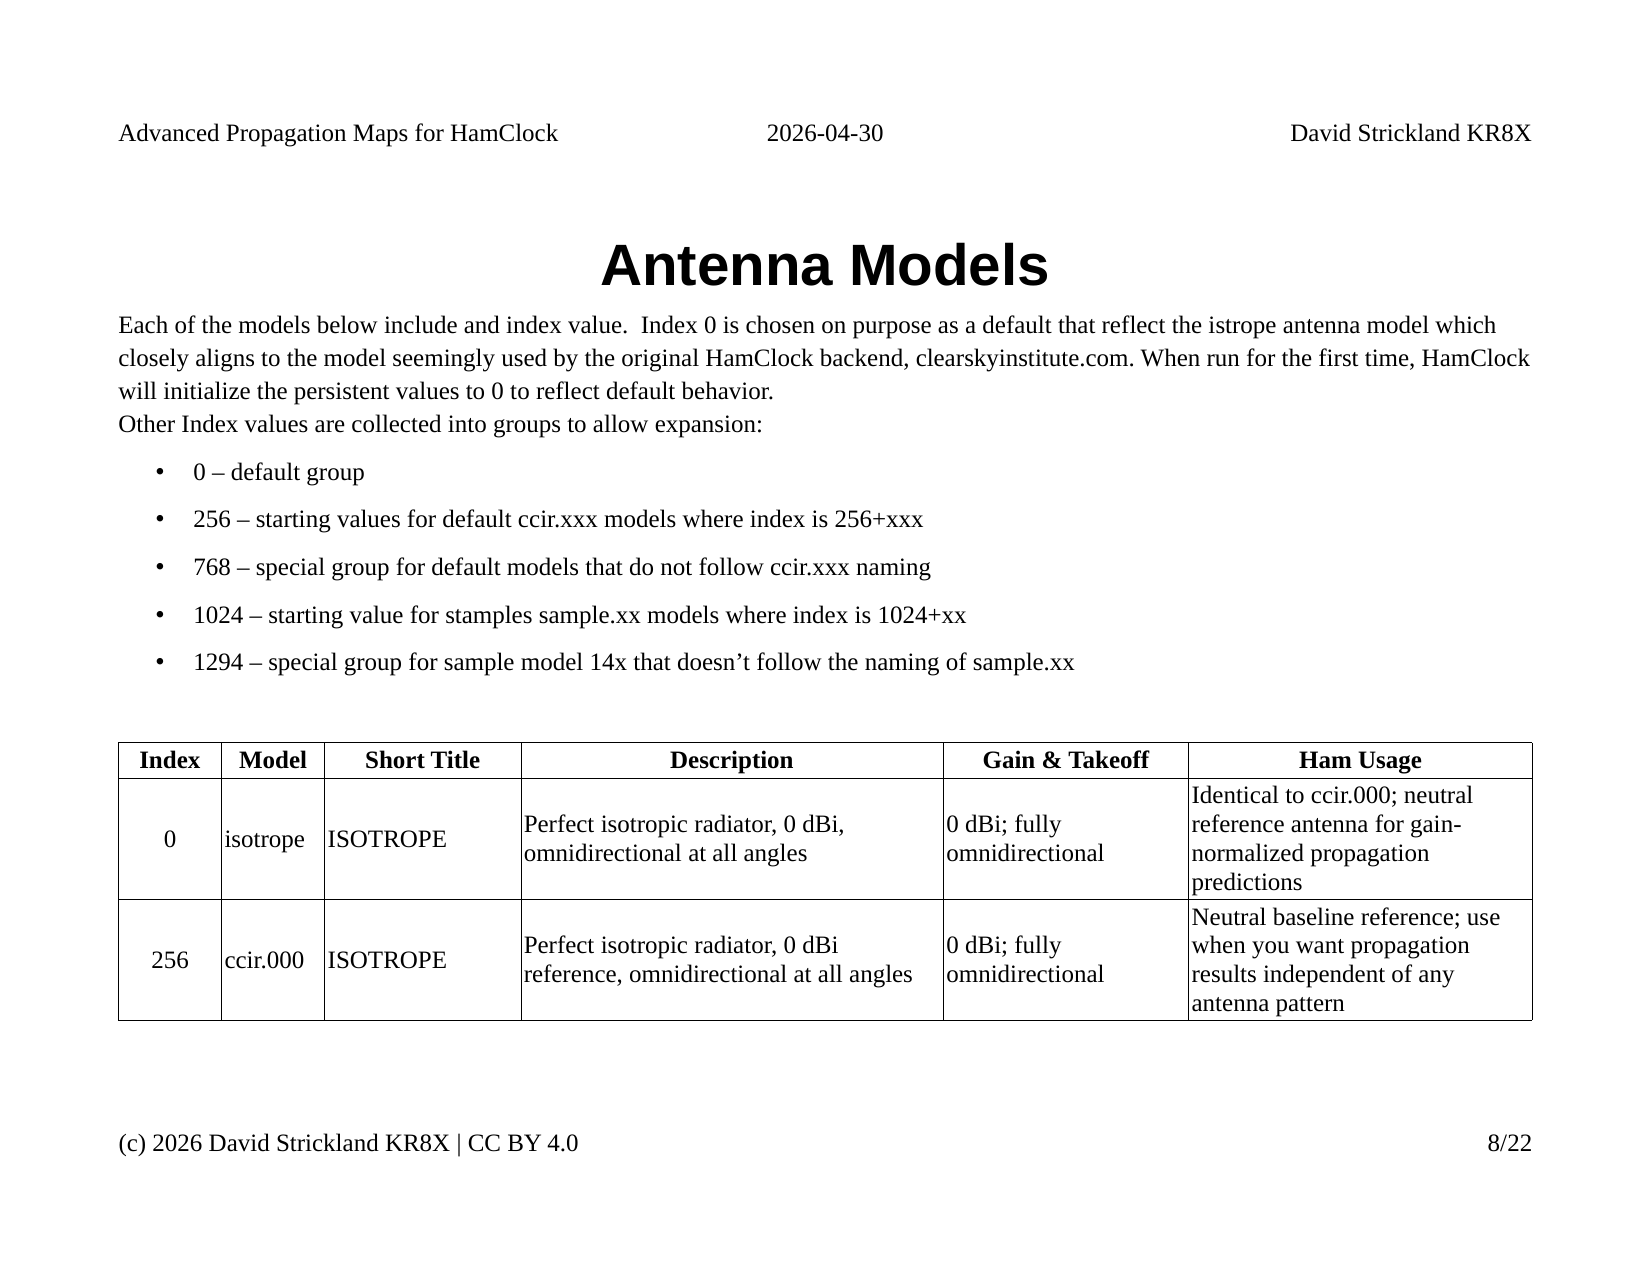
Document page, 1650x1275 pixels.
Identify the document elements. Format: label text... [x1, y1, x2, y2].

table_cell ISOTROPE [325, 900, 521, 1020]
table_cell ccir.000 [222, 900, 324, 1020]
text Each of the models below include and index value. Index 0 is chosen on purpose as a default that reflect the istrope antenna model which closely aligns to the model seemingly used by the original HamClock backend, clearskyinstitute.com. When run for the first time, HamClock will initialize the persistent values to 0 to reflect default behavior. Other Index values are collected into groups to allow expansion: [118, 310, 1532, 438]
table_cell 0 dBi; fully omnidirectional [944, 900, 1188, 1020]
table_cell 256 [119, 900, 221, 1020]
list 256 – starting values for default ccir.xxx models where index is 256+xxx [156, 504, 1532, 533]
list 1024 – starting value for stamples sample.xx models where index is 1024+xx [156, 600, 1532, 628]
table_header Gain & Takeoff [944, 743, 1188, 777]
list 768 – special group for default models that do not follow ccir.xxx naming [156, 552, 1532, 581]
table_cell Neutral baseline reference; use when you want propagation results independent of any antenna pattern [1189, 900, 1532, 1020]
list 0 – default group [156, 457, 1532, 486]
table_cell ISOTROPE [325, 779, 521, 898]
table_header Description [522, 743, 943, 777]
table_header Short Title [325, 743, 521, 777]
table_cell 0 dBi; fully omnidirectional [944, 779, 1188, 898]
table_cell Perfect isotropic radiator, 0 dBi reference, omnidirectional at all angles [522, 900, 943, 1020]
table_cell Perfect isotropic radiator, 0 dBi, omnidirectional at all angles [522, 779, 943, 898]
title Antenna Models [118, 231, 1532, 298]
table_cell Identical to ccir.000; neutral reference antenna for gain-normalized propagation predictions [1189, 779, 1532, 898]
table_header Model [222, 743, 324, 777]
table_header Index [119, 743, 221, 777]
table_cell 0 [119, 779, 221, 898]
table_header Ham Usage [1189, 743, 1532, 777]
list 1294 – special group for sample model 14x that doesn’t follow the naming of sample.xx [156, 647, 1532, 676]
table_cell isotrope [222, 779, 324, 898]
